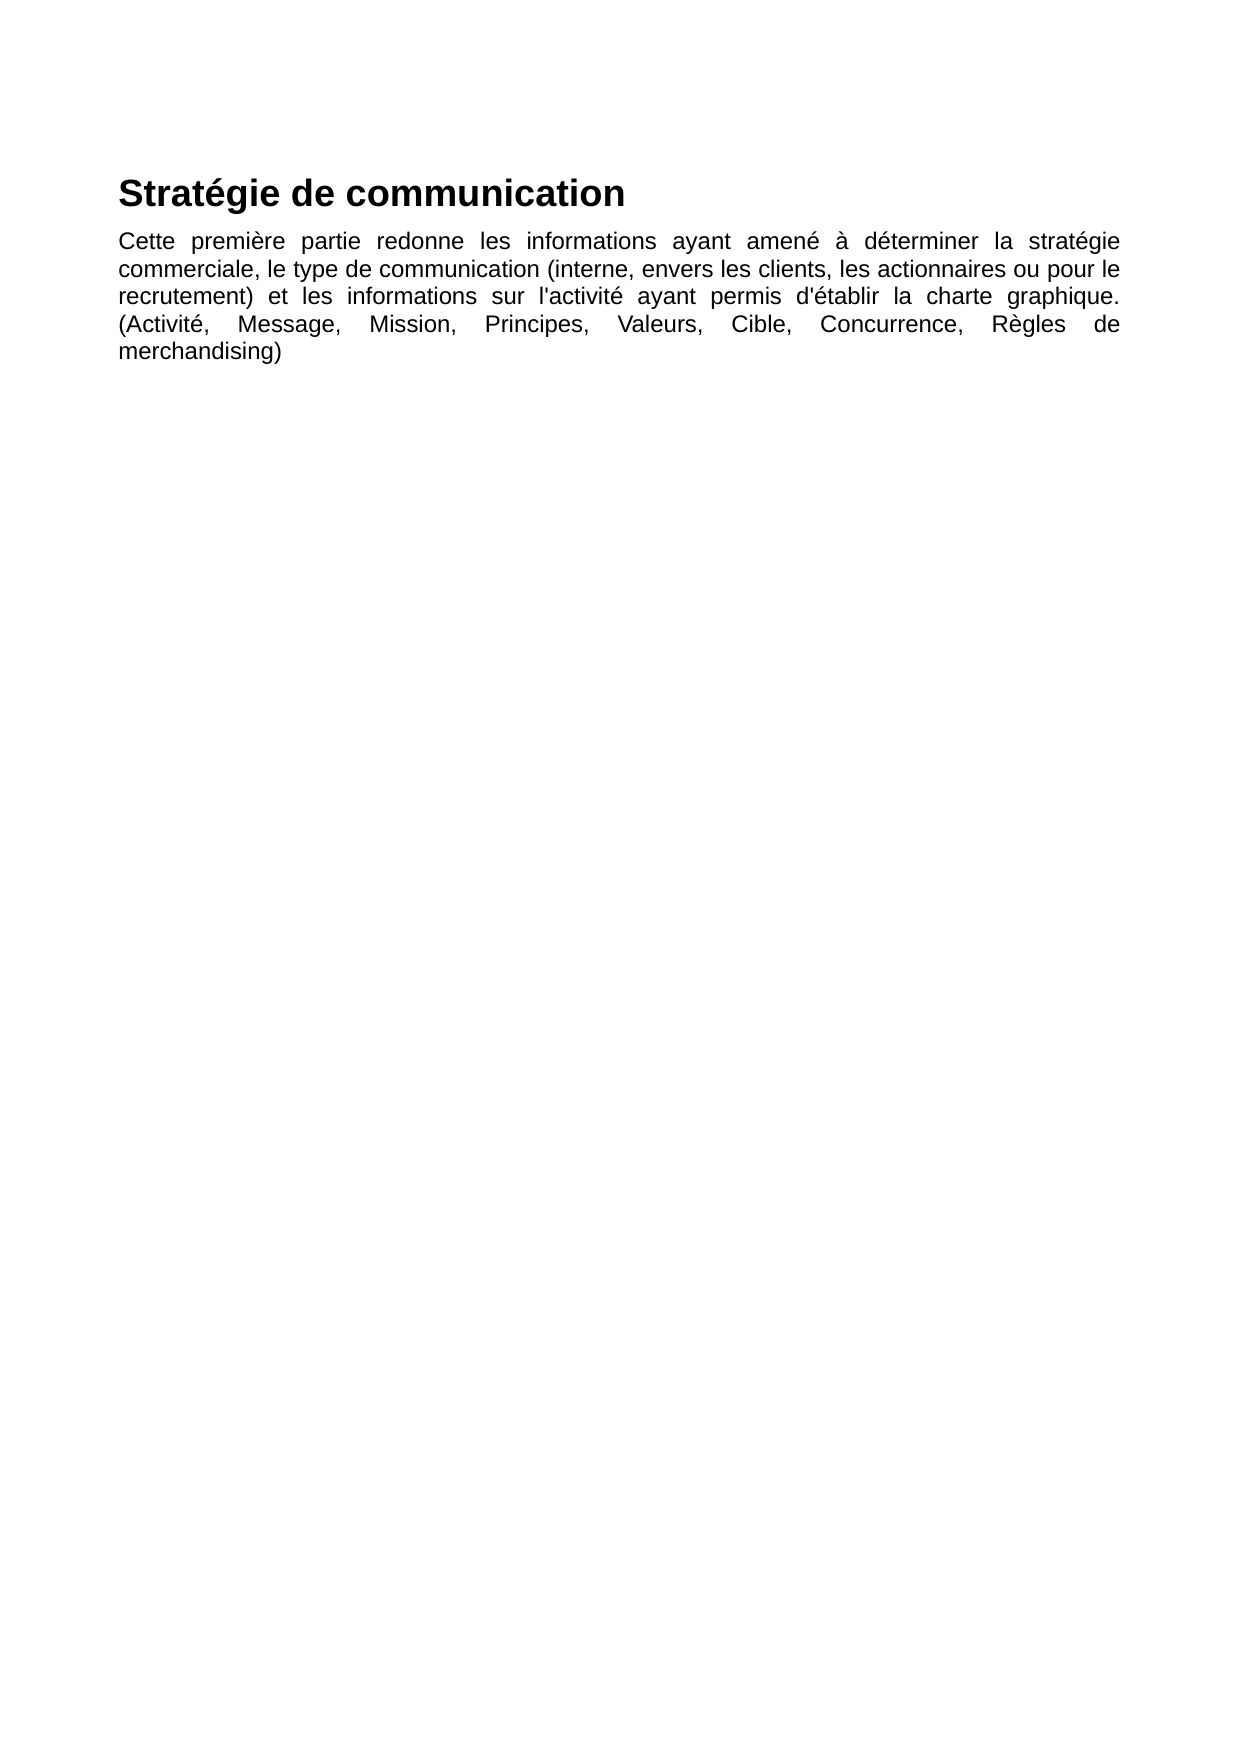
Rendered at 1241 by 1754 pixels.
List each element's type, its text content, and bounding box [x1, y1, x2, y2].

subtitle Stratégie de communication [118, 171, 1122, 214]
text Cette première partie redonne les informations ayant amené à déterminer la stratégie commerciale, le type de communication (interne, envers les clients, les actionnaires ou pour le recrutement) et les informations sur l'activité ayant permis d'établir la charte graphique. (Activité, Message, Mission, Principes, Valeurs, Cible, Concurrence, Règles de merchandising) [118, 227, 1122, 365]
